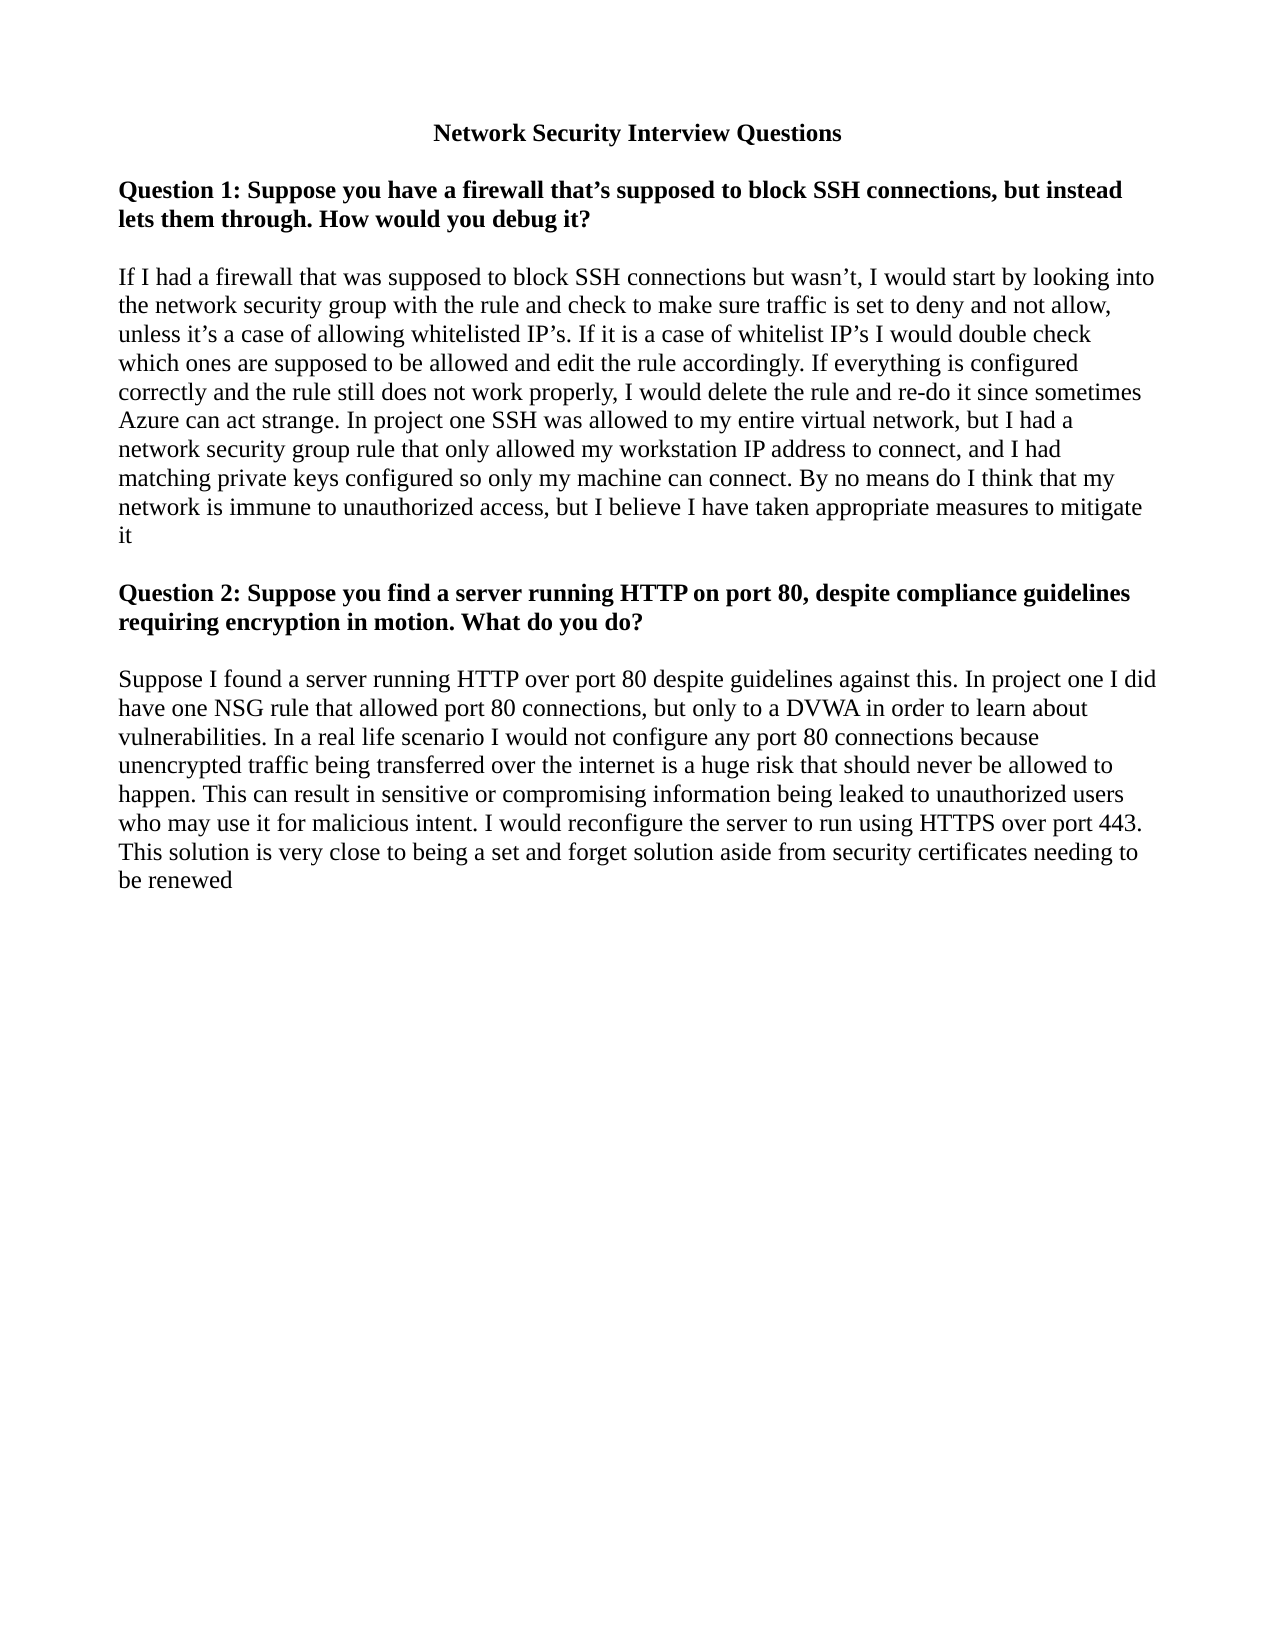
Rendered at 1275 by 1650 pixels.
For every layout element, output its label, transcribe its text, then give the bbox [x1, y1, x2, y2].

text Suppose I found a server running HTTP over port 80 despite guidelines against this. In project one I did have one NSG rule that allowed port 80 connections, but only to a DVWA in order to learn about vulnerabilities. In a real life scenario I would not configure any port 80 connections because unencrypted traffic being transferred over the internet is a huge risk that should never be allowed to happen. This can result in sensitive or compromising information being leaked to unauthorized users who may use it for malicious intent. I would reconfigure the server to run using HTTPS over port 443. This solution is very close to being a set and forget solution aside from security certificates needing to be renewed [118, 664, 1157, 894]
text Network Security Interview Questions [118, 118, 1157, 147]
text Question 2: Suppose you find a server running HTTP on port 80, despite compliance guidelines requiring encryption in motion. What do you do? [118, 578, 1157, 636]
text If I had a firewall that was supposed to block SSH connections but wasn’t, I would start by looking into the network security group with the rule and check to make sure traffic is set to deny and not allow, unless it’s a case of allowing whitelisted IP’s. If it is a case of whitelist IP’s I would double check which ones are supposed to be allowed and edit the rule accordingly. If everything is configured correctly and the rule still does not work properly, I would delete the rule and re-do it since sometimes Azure can act strange. In project one SSH was allowed to my entire virtual network, but I had a network security group rule that only allowed my workstation IP address to connect, and I had matching private keys configured so only my machine can connect. By no means do I think that my network is immune to unauthorized access, but I believe I have taken appropriate measures to mitigate it [118, 262, 1157, 549]
text Question 1: Suppose you have a firewall that’s supposed to block SSH connections, but instead lets them through. How would you debug it? [118, 176, 1157, 233]
